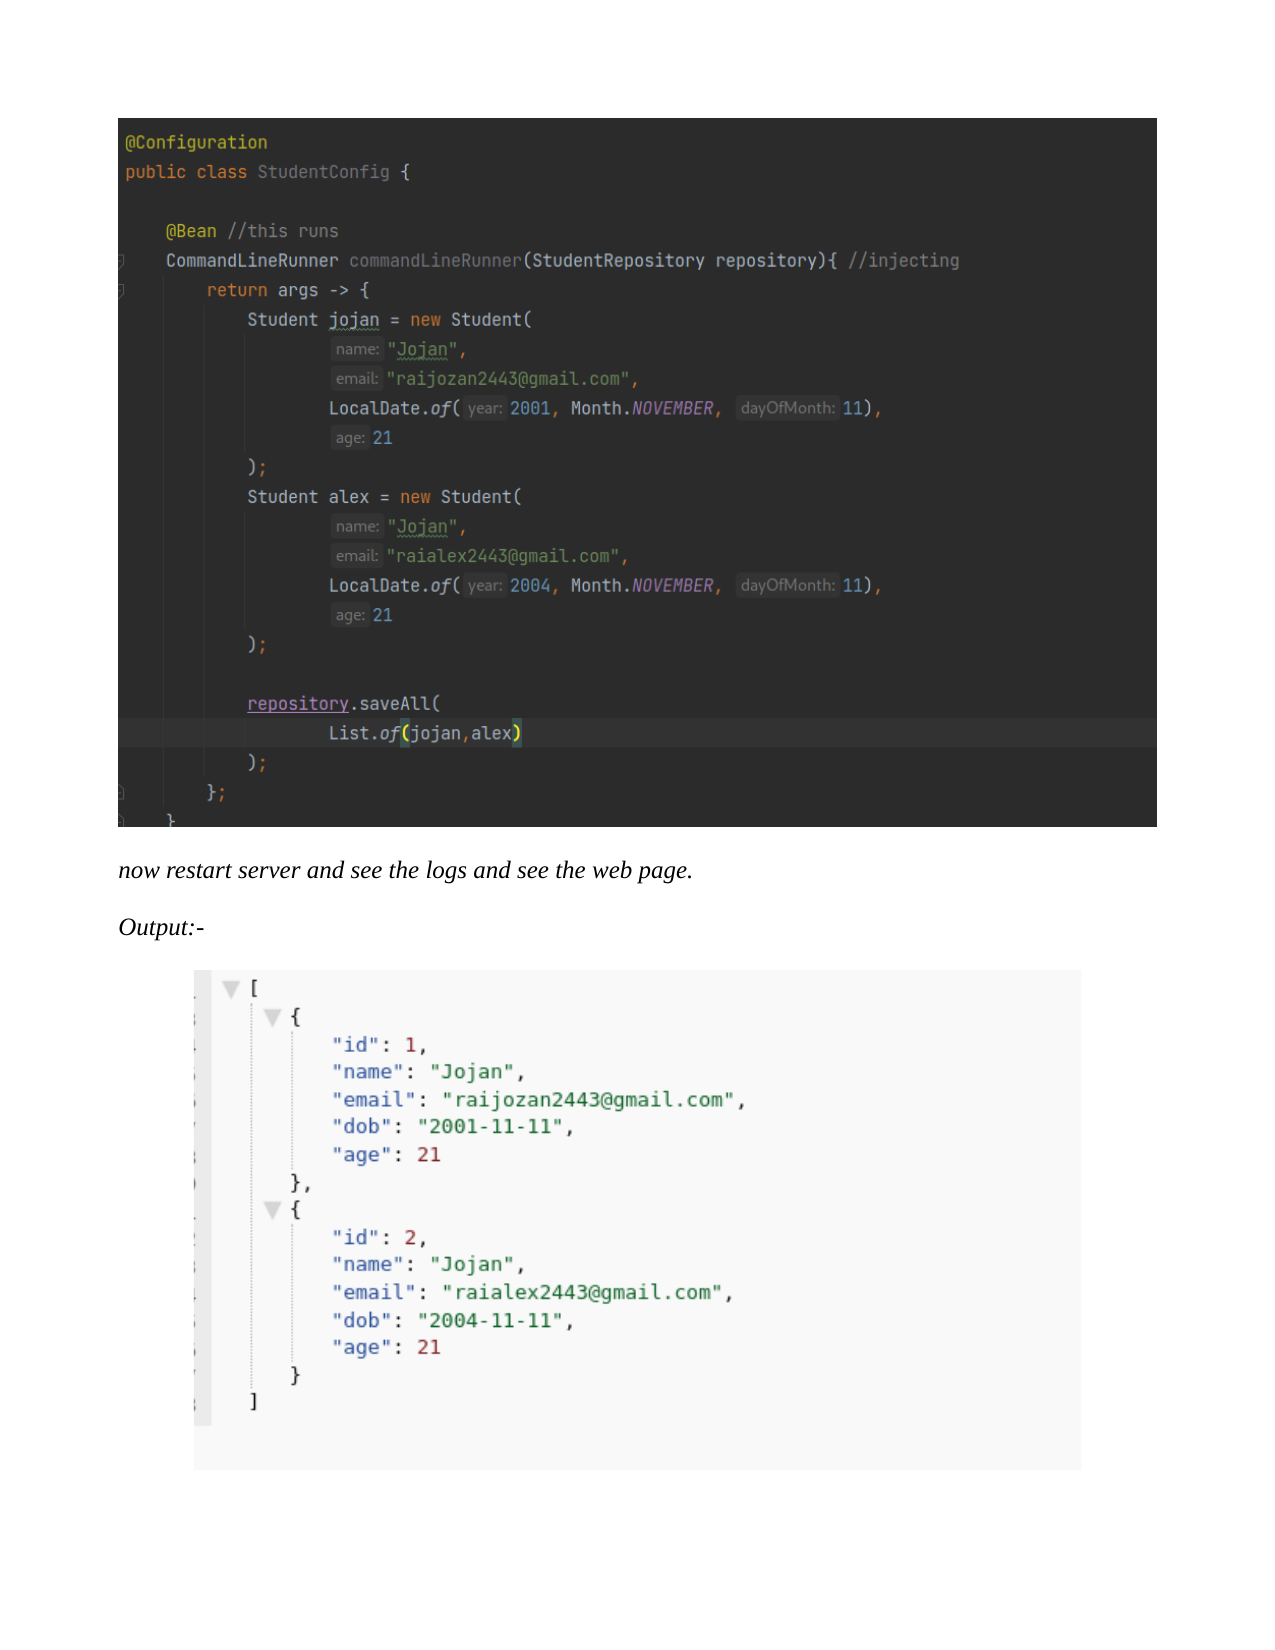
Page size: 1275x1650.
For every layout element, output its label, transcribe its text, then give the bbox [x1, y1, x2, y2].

text now restart server and see the logs and see the web page. [118, 827, 1157, 884]
picture [193, 970, 1082, 1470]
picture [118, 118, 1157, 827]
text Output:- [118, 912, 1157, 941]
